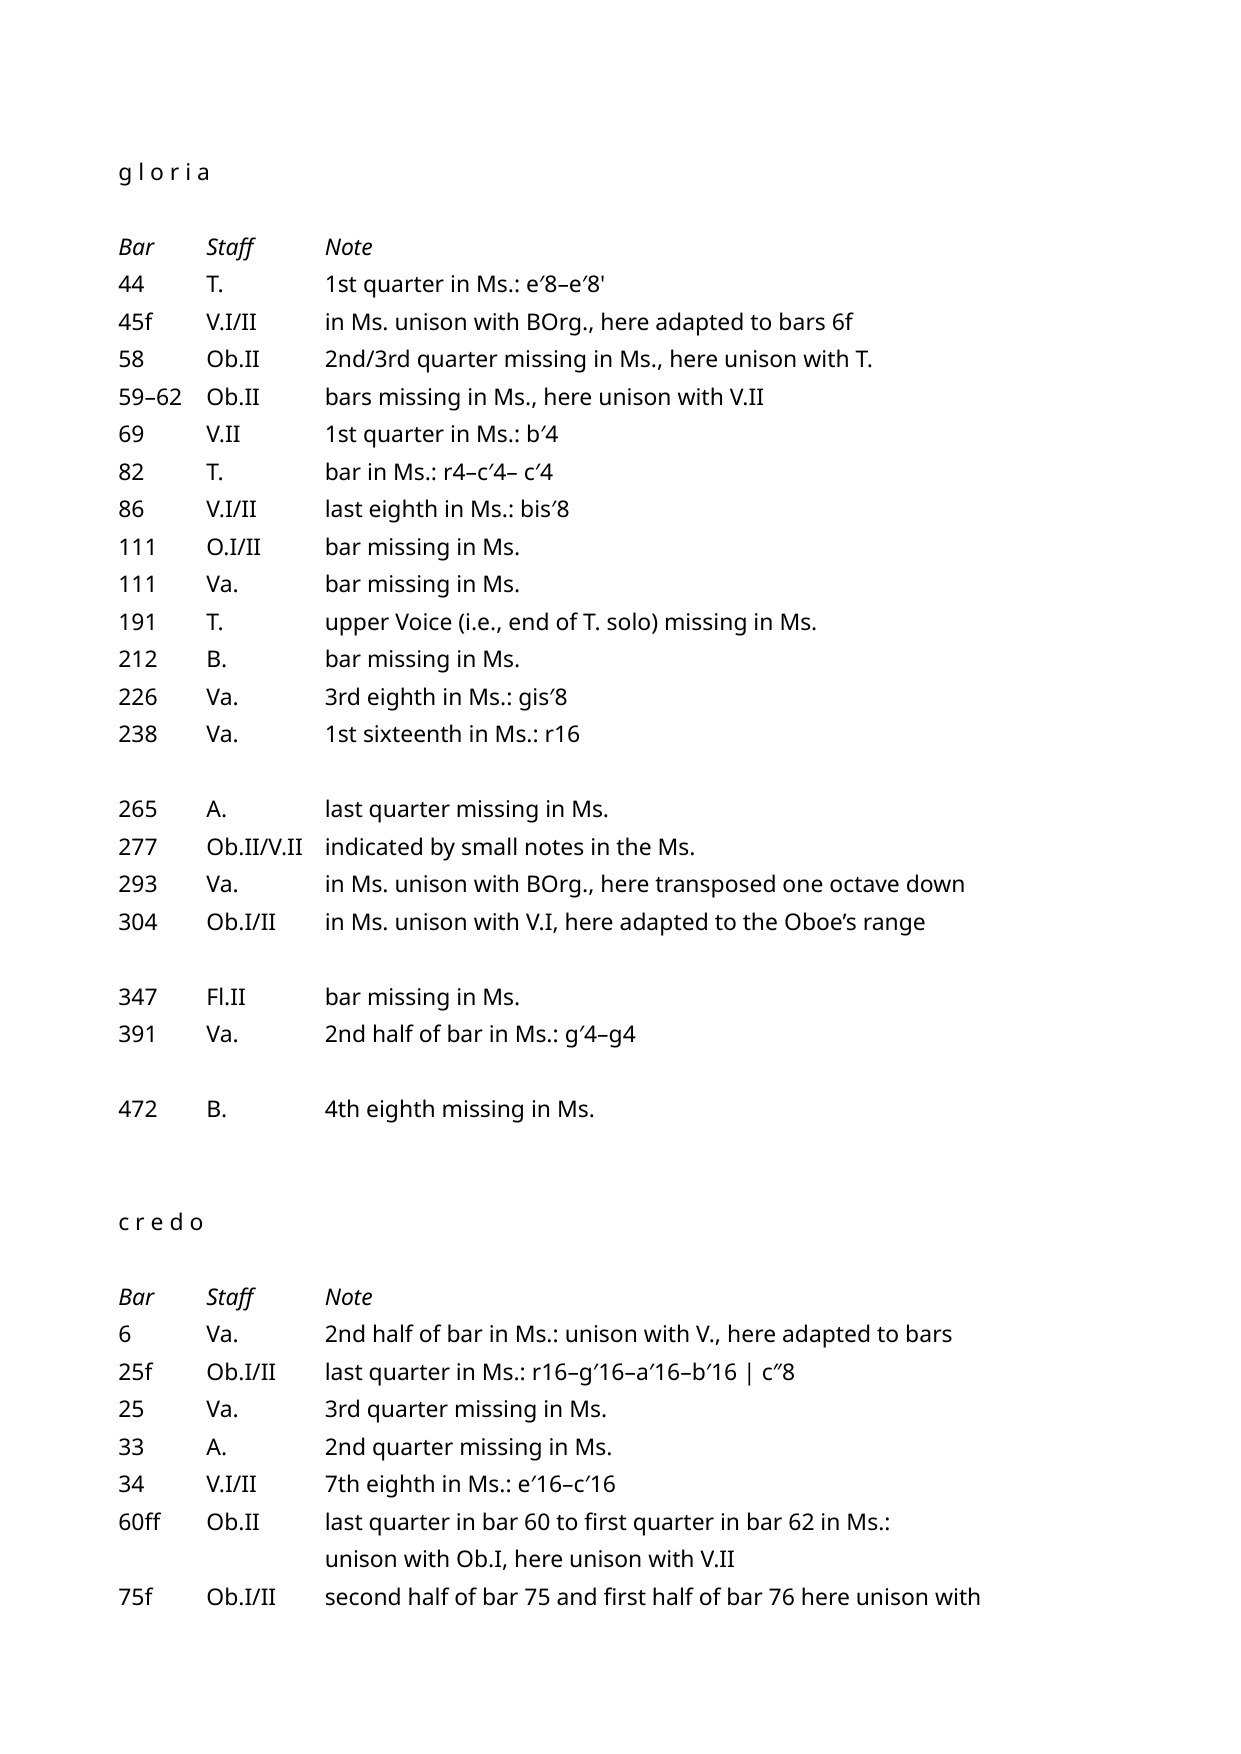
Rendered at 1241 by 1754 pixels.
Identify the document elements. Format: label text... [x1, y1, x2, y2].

text Bar Staff Note 6 Va. 2nd half of bar in Ms.: unison with V., here adapted to bars 25f Ob.I/II last quarter in Ms.: r16–g′16–a′16–b′16 | c″8 25 Va. 3rd quarter missing in Ms. 33 A. 2nd quarter missing in Ms. 34 V.I/II 7th eighth in Ms.: e′16–c′16 60ff Ob.II last quarter in bar 60 to first quarter in bar 62 in Ms.: unison with Ob.I, here unison with V.II 75f Ob.I/II second half of bar 75 and first half of bar 76 here unison with [118, 1281, 1004, 1612]
text Bar Staff Note 44 T. 1st quarter in Ms.: e′8–e′8' 45f V.I/II in Ms. unison with BOrg., here adapted to bars 6f 58 Ob.II 2nd/3rd quarter missing in Ms., here unison with T. 59–62 Ob.II bars missing in Ms., here unison with V.II 69 V.II 1st quarter in Ms.: b′4 82 T. bar in Ms.: r4–c′4– c′4 86 V.I/II last eighth in Ms.: bis′8 111 O.I/II bar missing in Ms. 111 Va. bar missing in Ms. 191 T. upper Voice (i.e., end of T. solo) missing in Ms. 212 B. bar missing in Ms. 226 Va. 3rd eighth in Ms.: gis′8 238 Va. 1st sixteenth in Ms.: r16 265 A. last quarter missing in Ms. 277 Ob.II/V.II indicated by small notes in the Ms. 293 Va. in Ms. unison with BOrg., here transposed one octave down 304 Ob.I/II in Ms. unison with V.I, here adapted to the Oboe’s range 347 Fl.II bar missing in Ms. 391 Va. 2nd half of bar in Ms.: g′4–g4 472 B. 4th eighth missing in Ms. [118, 231, 1004, 1162]
text g l o r i a [118, 118, 1004, 187]
text c r e d o [118, 1206, 1004, 1237]
